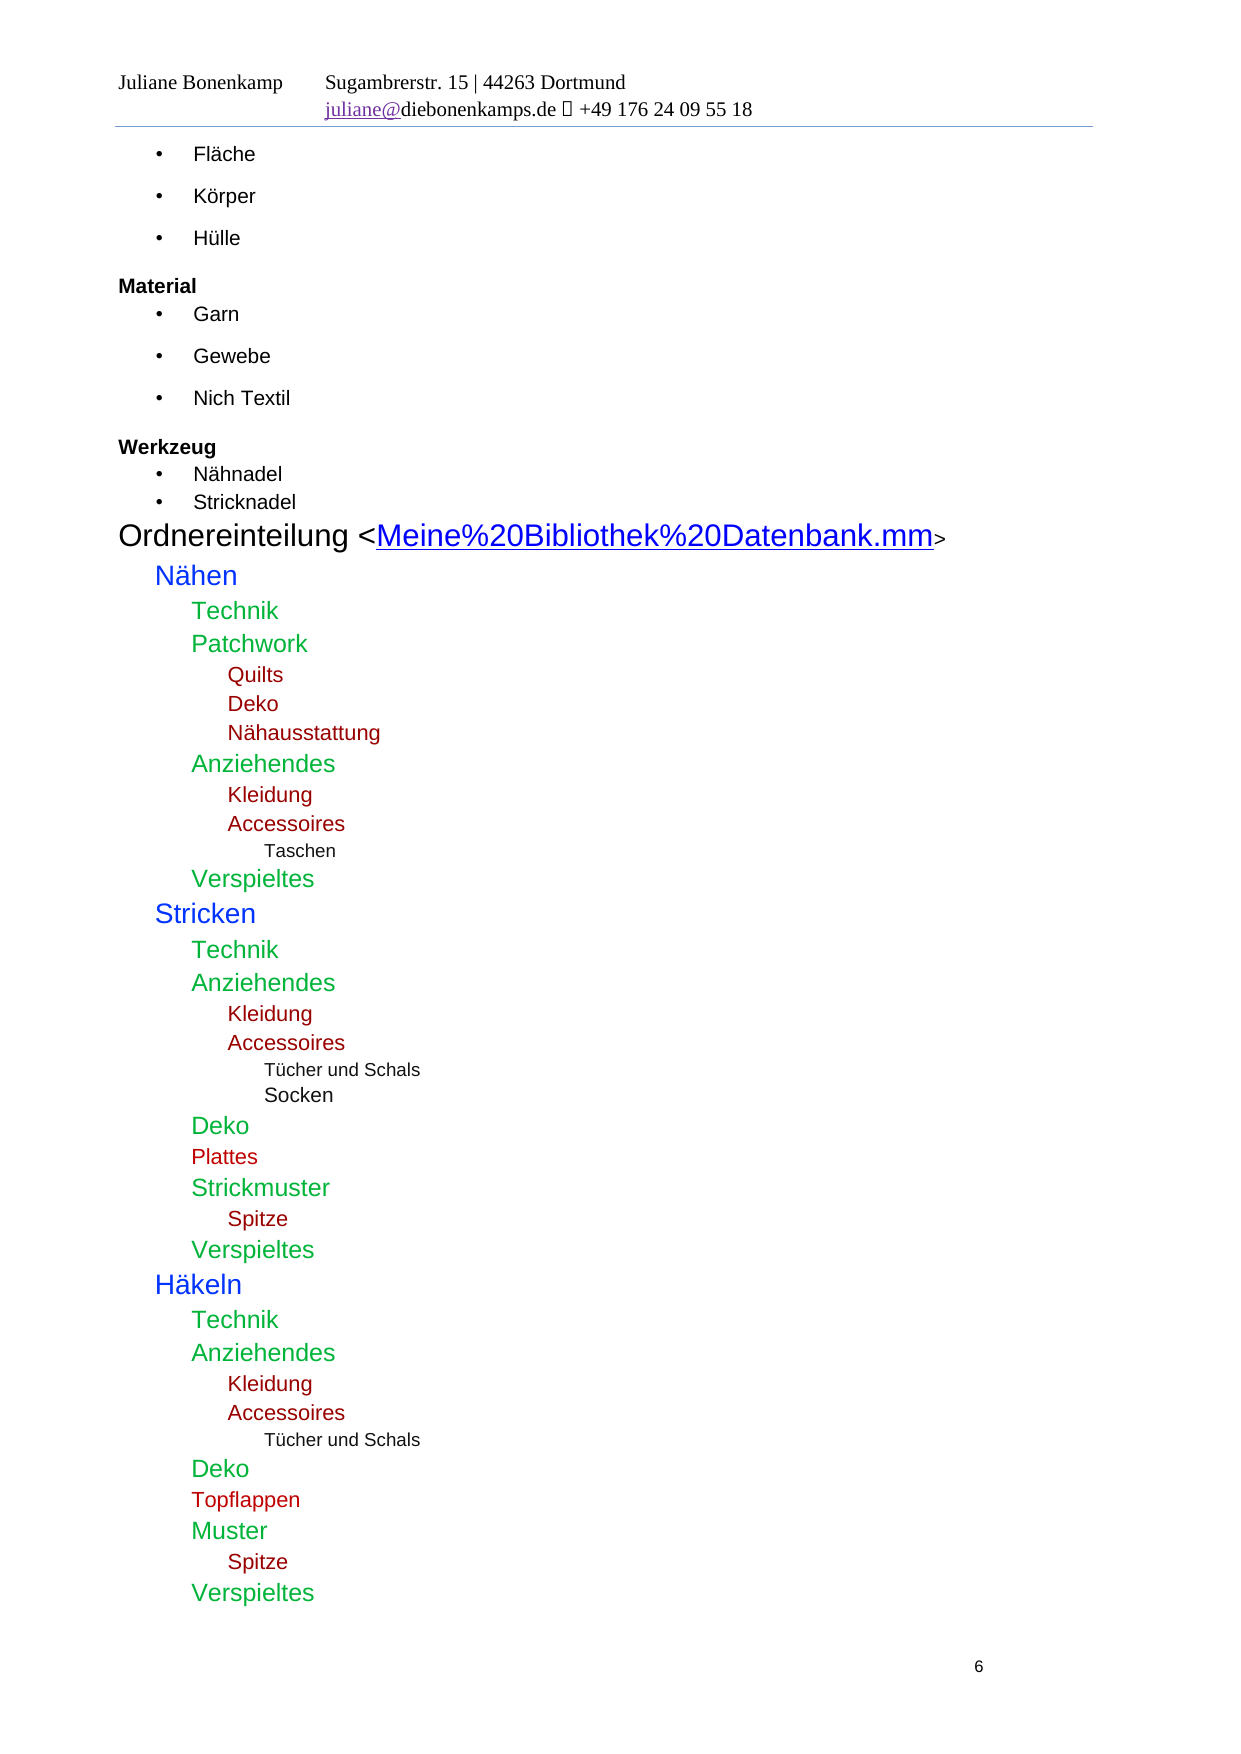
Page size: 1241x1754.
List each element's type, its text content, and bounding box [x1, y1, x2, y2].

subtitle Socken [264, 1083, 1090, 1107]
list Fläche [156, 141, 1090, 166]
subtitle Topflappen [191, 1487, 1090, 1512]
list Hülle [156, 226, 1090, 250]
subtitle Ordnereinteilung <Meine%20Bibliothek%20Datenbank.mm> [118, 517, 1090, 553]
subtitle Deko [191, 1111, 1090, 1139]
subtitle Häkeln [154, 1268, 1090, 1300]
list Gewebe [156, 344, 1090, 368]
list Stricknadel [156, 490, 1090, 514]
subtitle Nähausstattung [227, 720, 1090, 745]
subtitle Material [118, 274, 1090, 298]
subtitle Nähen [154, 558, 1090, 591]
subtitle Deko [191, 1454, 1090, 1482]
subtitle Technik [191, 934, 1090, 963]
subtitle Spitze [227, 1206, 1090, 1231]
subtitle Plattes [191, 1144, 1090, 1169]
subtitle Tücher und Schals [264, 1058, 1090, 1080]
list Garn [156, 302, 1090, 326]
list Nich Textil [156, 386, 1090, 410]
subtitle Patchwork [191, 629, 1090, 657]
subtitle Strickmuster [191, 1173, 1090, 1202]
subtitle Accessoires [227, 811, 1090, 836]
subtitle Kleidung [227, 782, 1090, 807]
subtitle Kleidung [227, 1001, 1090, 1026]
subtitle Anziehendes [191, 749, 1090, 777]
subtitle Accessoires [227, 1029, 1090, 1055]
subtitle Verspieltes [191, 1578, 1090, 1606]
subtitle Werkzeug [118, 434, 1090, 458]
subtitle Quilts [227, 662, 1090, 687]
subtitle Kleidung [227, 1371, 1090, 1396]
subtitle Taschen [264, 839, 1090, 861]
list Körper [156, 184, 1090, 208]
subtitle Tücher und Schals [264, 1429, 1090, 1451]
subtitle Technik [191, 1305, 1090, 1334]
subtitle Muster [191, 1516, 1090, 1544]
subtitle Accessoires [227, 1400, 1090, 1425]
subtitle Anziehendes [191, 1338, 1090, 1367]
subtitle Spitze [227, 1549, 1090, 1574]
subtitle Stricken [154, 897, 1090, 930]
subtitle Anziehendes [191, 968, 1090, 996]
subtitle Verspieltes [191, 1235, 1090, 1263]
subtitle Verspieltes [191, 864, 1090, 893]
subtitle Deko [227, 691, 1090, 716]
subtitle Technik [191, 596, 1090, 624]
list Nähnadel [156, 462, 1090, 486]
